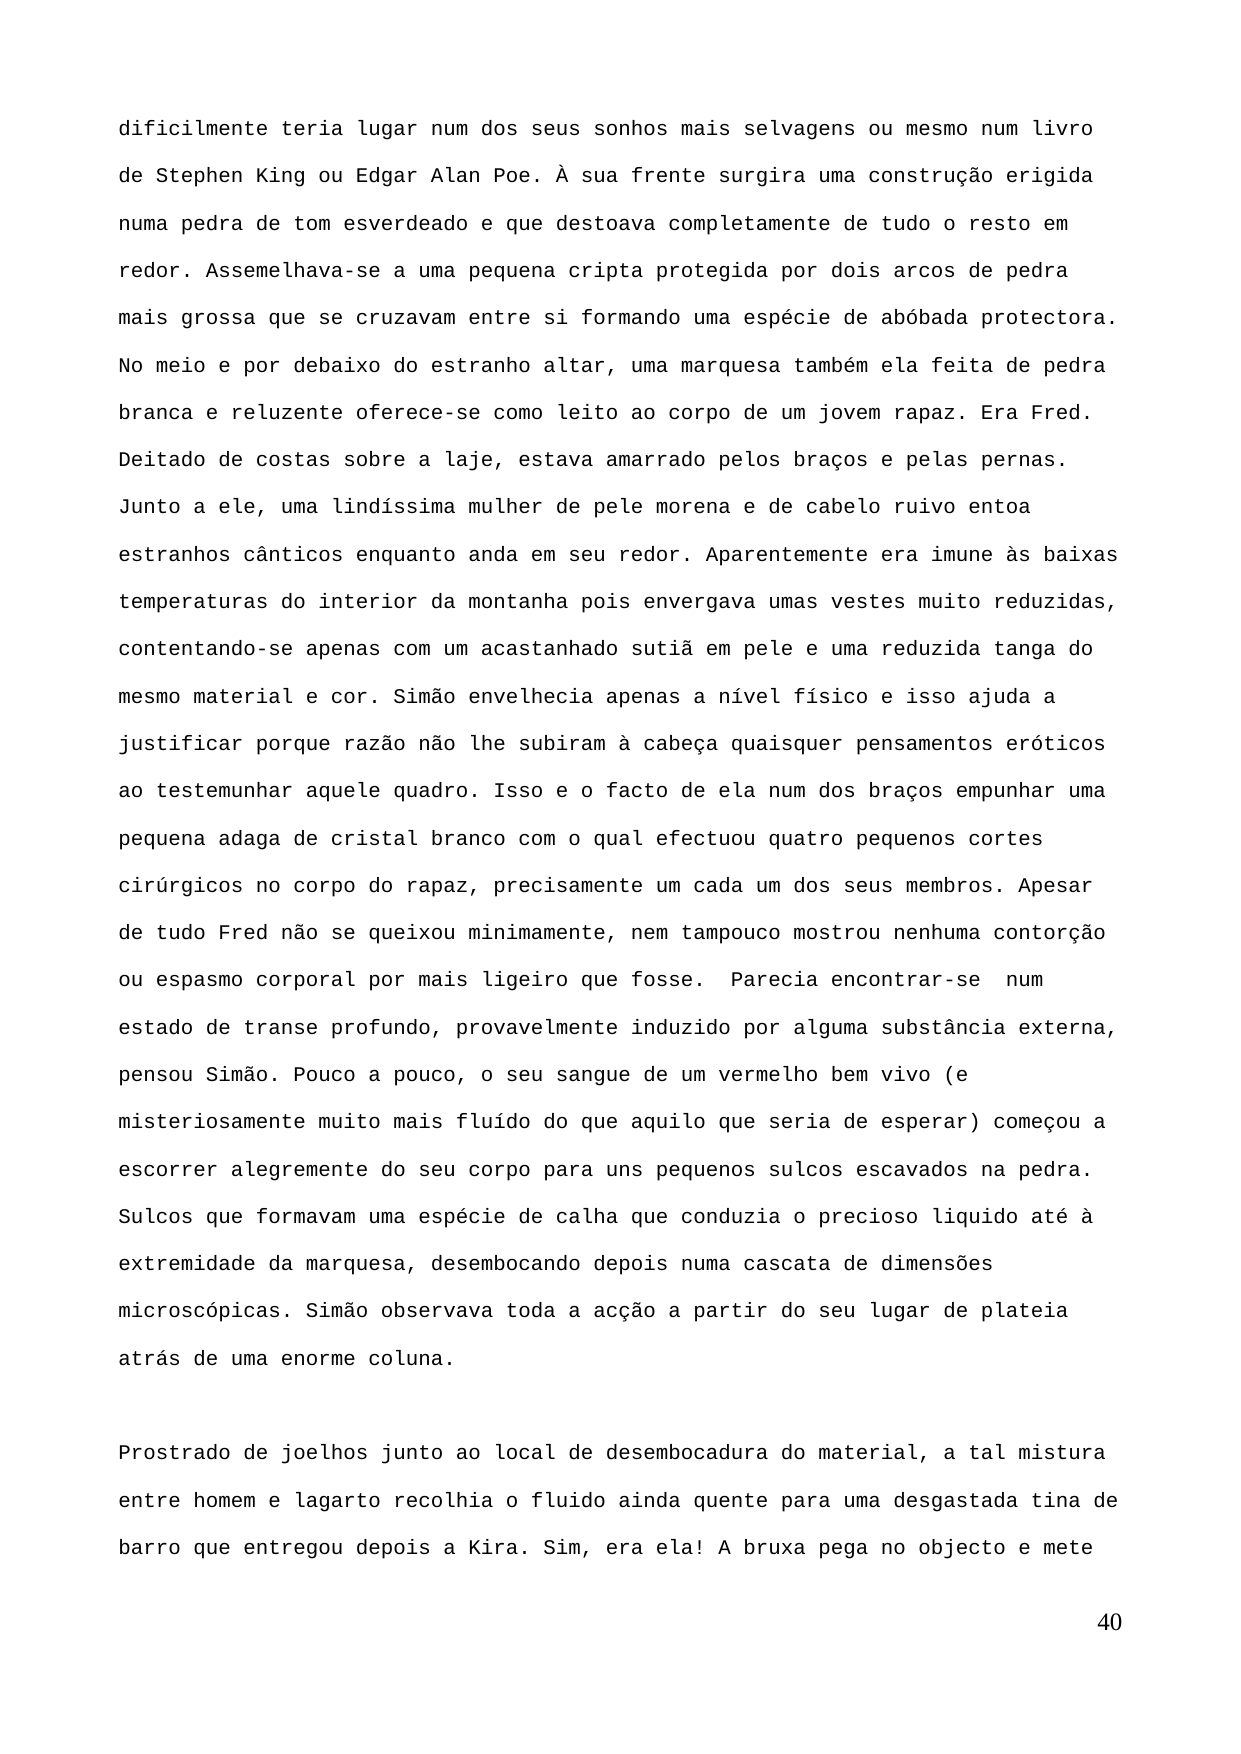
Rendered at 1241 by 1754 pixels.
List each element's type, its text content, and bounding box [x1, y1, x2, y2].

text Prostrado de joelhos junto ao local de desembocadura do material, a tal mistura entre homem e lagarto recolhia o fluido ainda quente para uma desgastada tina de barro que entregou depois a Kira. Sim, era ela! A bruxa pega no objecto e mete [118, 1442, 1122, 1561]
text dificilmente teria lugar num dos seus sonhos mais selvagens ou mesmo num livro de Stephen King ou Edgar Alan Poe. À sua frente surgira uma construção erigida numa pedra de tom esverdeado e que destoava completamente de tudo o resto em redor. Assemelhava-se a uma pequena cripta protegida por dois arcos de pedra mais grossa que se cruzavam entre si formando uma espécie de abóbada protectora. No meio e por debaixo do estranho altar, uma marquesa também ela feita de pedra branca e reluzente oferece-se como leito ao corpo de um jovem rapaz. Era Fred. Deitado de costas sobre a laje, estava amarrado pelos braços e pelas pernas. Junto a ele, uma lindíssima mulher de pele morena e de cabelo ruivo entoa estranhos cânticos enquanto anda em seu redor. Aparentemente era imune às baixas temperaturas do interior da montanha pois envergava umas vestes muito reduzidas, contentando-se apenas com um acastanhado sutiã em pele e uma reduzida tanga do mesmo material e cor. Simão envelhecia apenas a nível físico e isso ajuda a justificar porque razão não lhe subiram à cabeça quaisquer pensamentos eróticos ao testemunhar aquele quadro. Isso e o facto de ela num dos braços empunhar uma pequena adaga de cristal branco com o qual efectuou quatro pequenos cortes cirúrgicos no corpo do rapaz, precisamente um cada um dos seus membros. Apesar de tudo Fred não se queixou minimamente, nem tampouco mostrou nenhuma contorção ou espasmo corporal por mais ligeiro que fosse. Parecia encontrar-se num estado de transe profundo, provavelmente induzido por alguma substância externa, pensou Simão. Pouco a pouco, o seu sangue de um vermelho bem vivo (e misteriosamente muito mais fluído do que aquilo que seria de esperar) começou a escorrer alegremente do seu corpo para uns pequenos sulcos escavados na pedra. Sulcos que formavam uma espécie de calha que conduzia o precioso liquido até à extremidade da marquesa, desembocando depois numa cascata de dimensões microscópicas. Simão observava toda a acção a partir do seu lugar de plateia atrás de uma enorme coluna. [118, 118, 1122, 1371]
